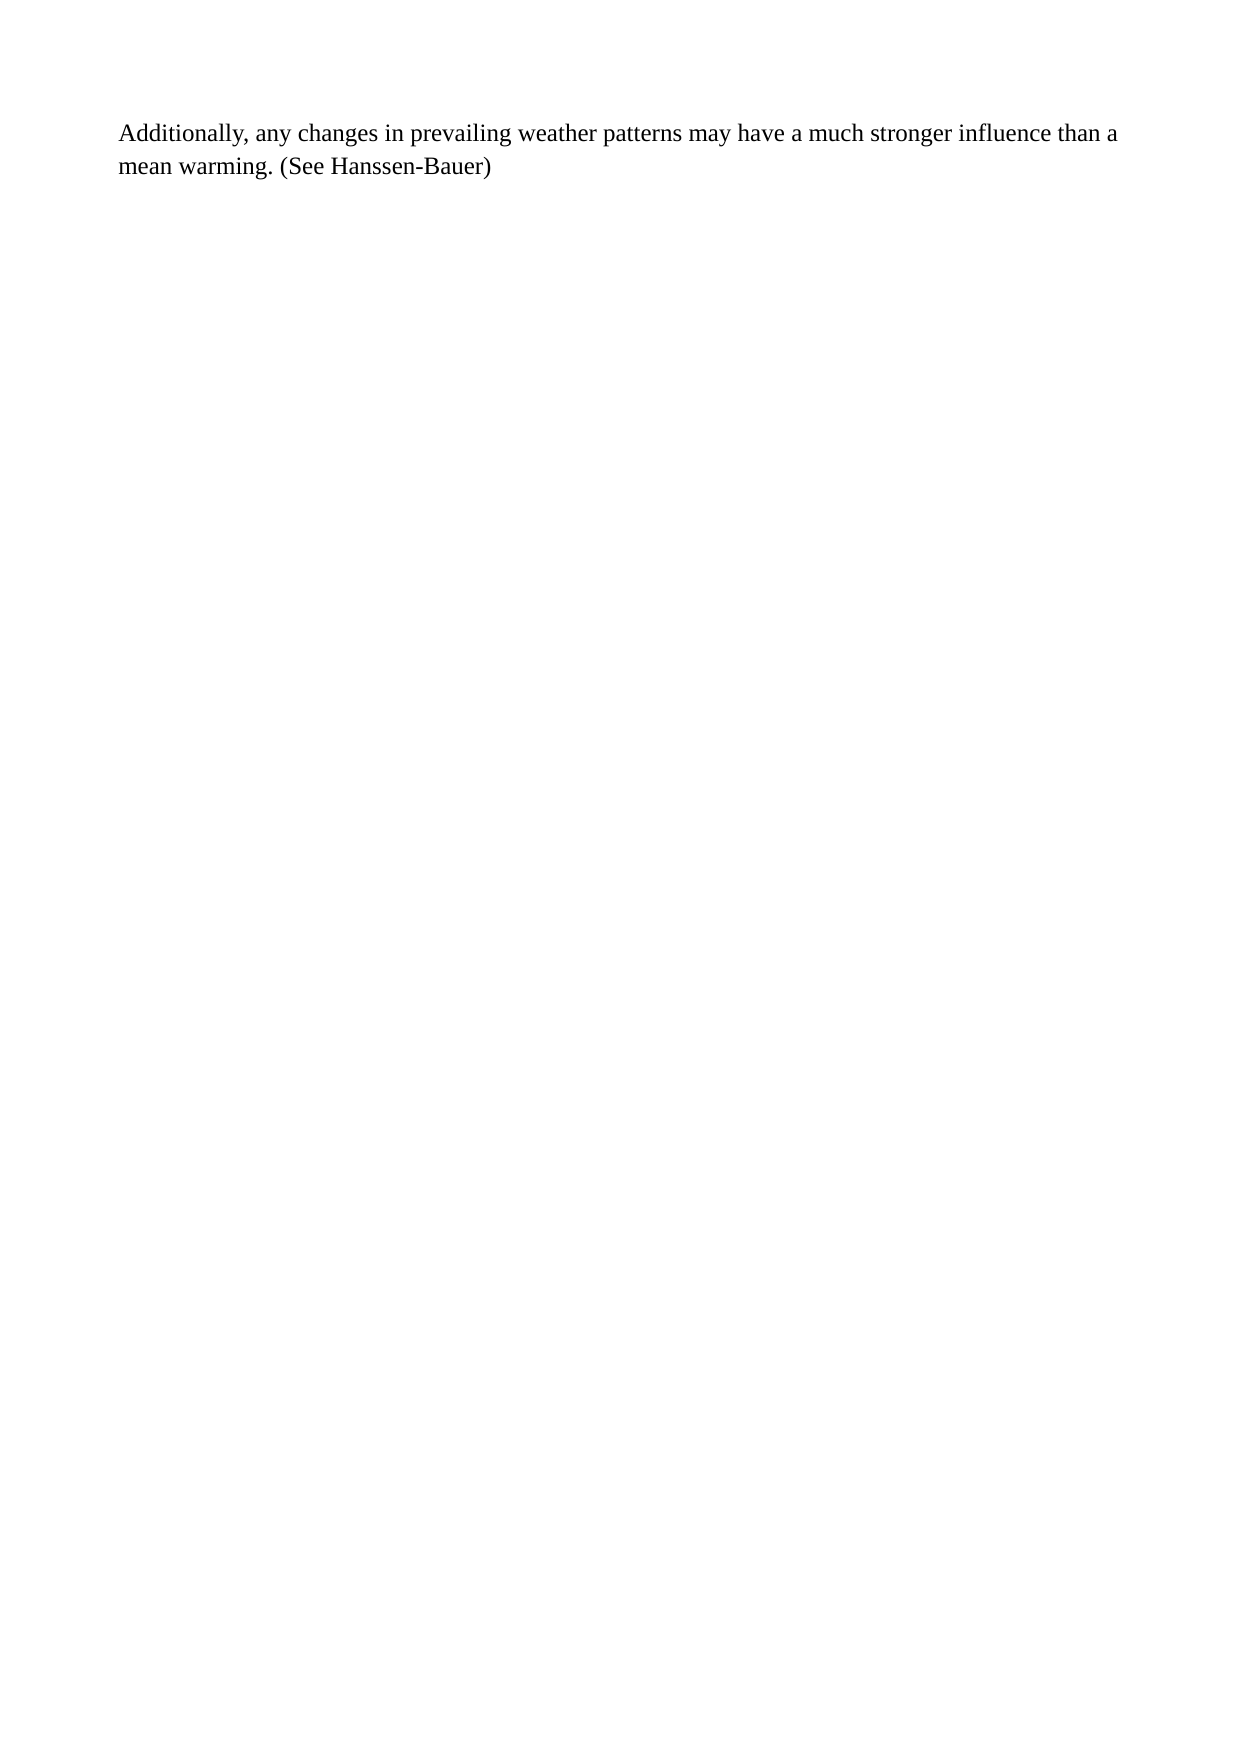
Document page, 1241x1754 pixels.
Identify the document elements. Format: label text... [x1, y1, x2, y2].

text Additionally, any changes in prevailing weather patterns may have a much stronger influence than a mean warming. (See Hanssen-Bauer) [118, 118, 1122, 180]
